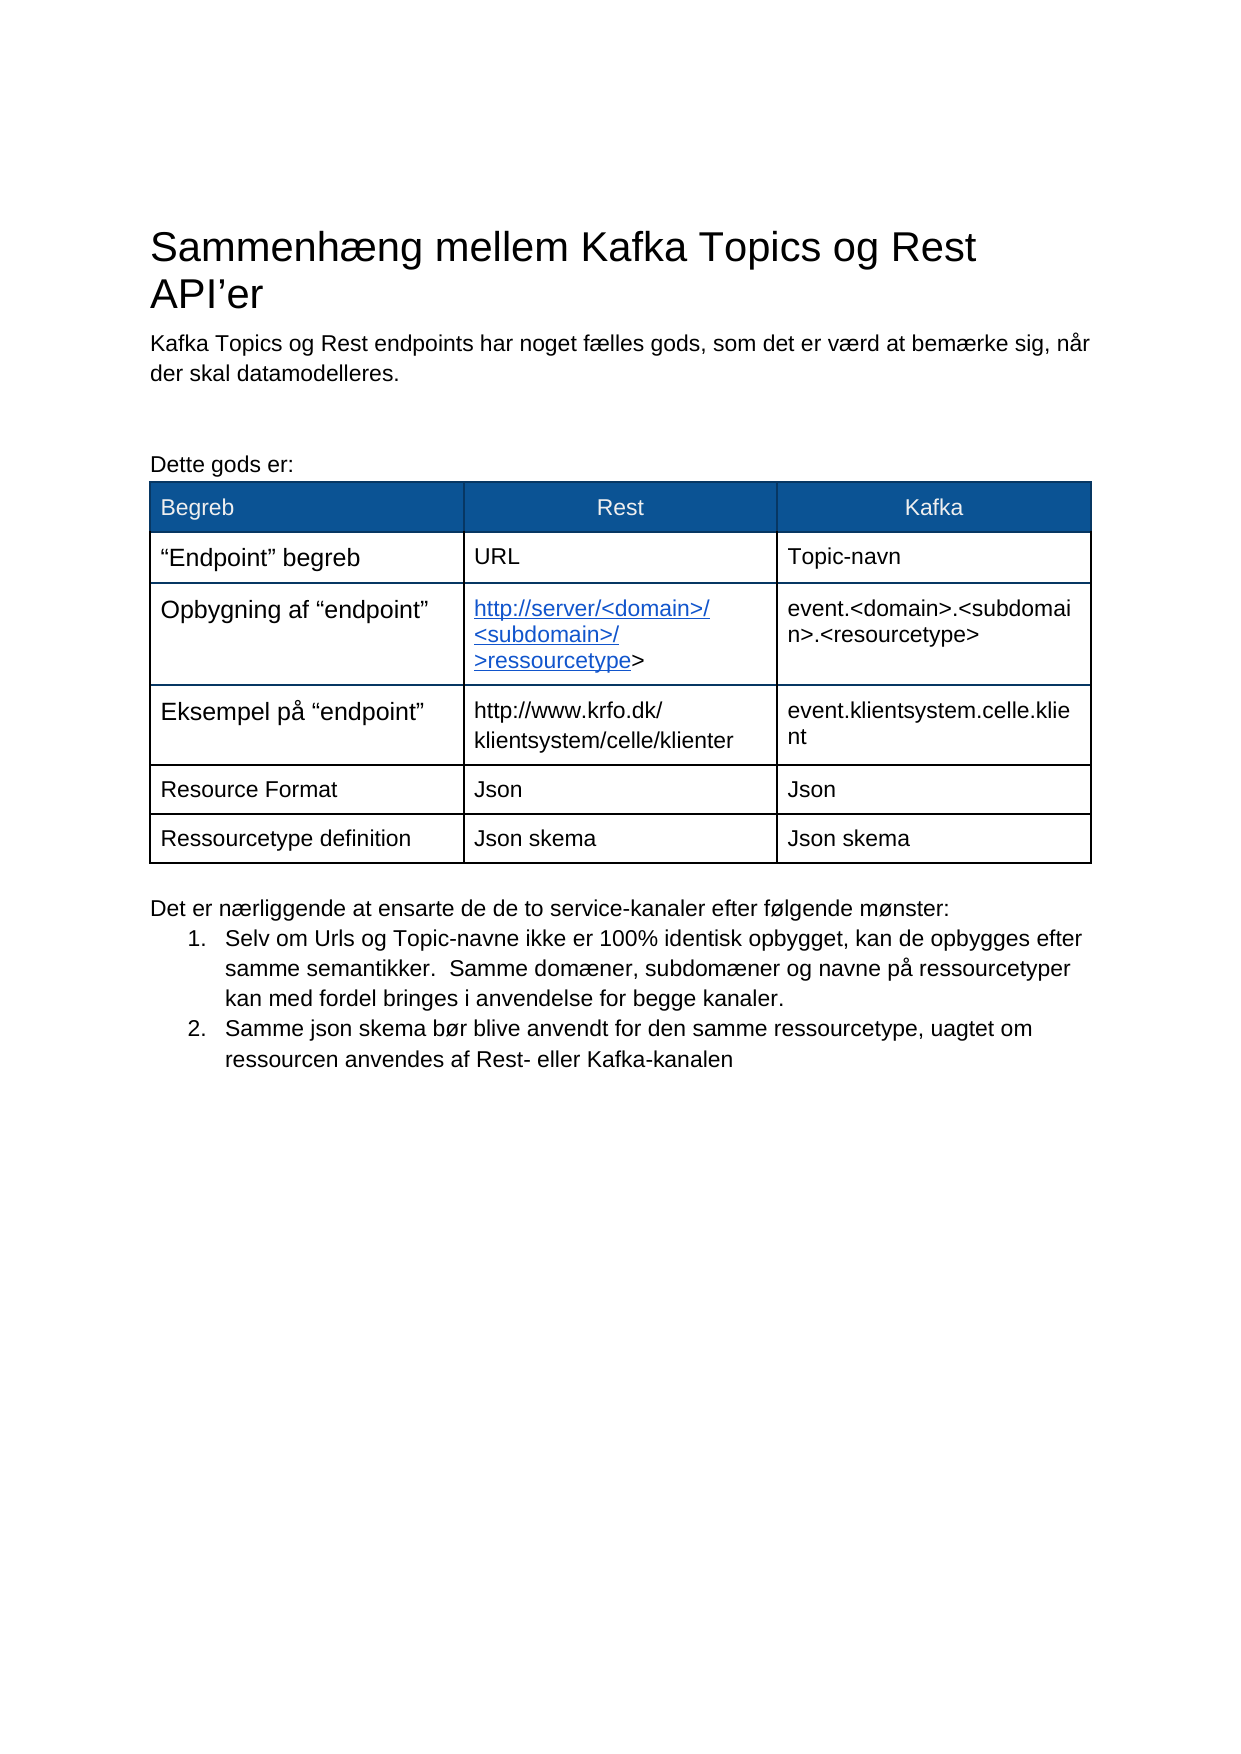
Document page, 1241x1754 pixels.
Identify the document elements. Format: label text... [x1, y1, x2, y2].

table_cell Opbygning af “endpoint” [151, 584, 463, 684]
subtitle Sammenhæng mellem Kafka Topics og Rest API’er [150, 222, 1090, 318]
table_cell “Endpoint” begreb [151, 533, 463, 582]
text Dette gods er: [150, 451, 1090, 477]
table_cell http://www.krfo.dk/klientsystem/celle/klienter [465, 686, 776, 764]
table_cell Json skema [778, 815, 1090, 862]
table_cell Resource Format [151, 766, 463, 813]
table_cell event.<domain>.<subdomain>.<resourcetype> [778, 584, 1090, 684]
text Kafka Topics og Rest endpoints har noget fælles gods, som det er værd at bemærke sig, når der skal datamodelleres. [150, 330, 1090, 387]
table_header Kafka [778, 483, 1090, 531]
list Samme json skema bør blive anvendt for den samme ressourcetype, uagtet om ressourcen anvendes af Rest- eller Kafka-kanalen [187, 1015, 1090, 1072]
table_cell event.klientsystem.celle.klient [778, 686, 1090, 764]
table_cell Ressourcetype definition [151, 815, 463, 862]
table_cell Json [778, 766, 1090, 813]
table_cell URL [465, 533, 776, 582]
table_header Rest [465, 483, 776, 531]
table_header Begreb [151, 483, 463, 531]
table_cell Json skema [465, 815, 776, 862]
list Selv om Urls og Topic-navne ikke er 100% identisk opbygget, kan de opbygges efter samme semantikker. Samme domæner, subdomæner og navne på ressourcetyper kan med fordel bringes i anvendelse for begge kanaler. [187, 925, 1090, 1011]
table_cell http://server/<domain>/<subdomain>/>ressourcetype> [465, 584, 776, 684]
table_cell Eksempel på “endpoint” [151, 686, 463, 764]
text Det er nærliggende at ensarte de de to service-kanaler efter følgende mønster: [150, 894, 1090, 921]
table_cell Json [465, 766, 776, 813]
table_cell Topic-navn [778, 533, 1090, 582]
